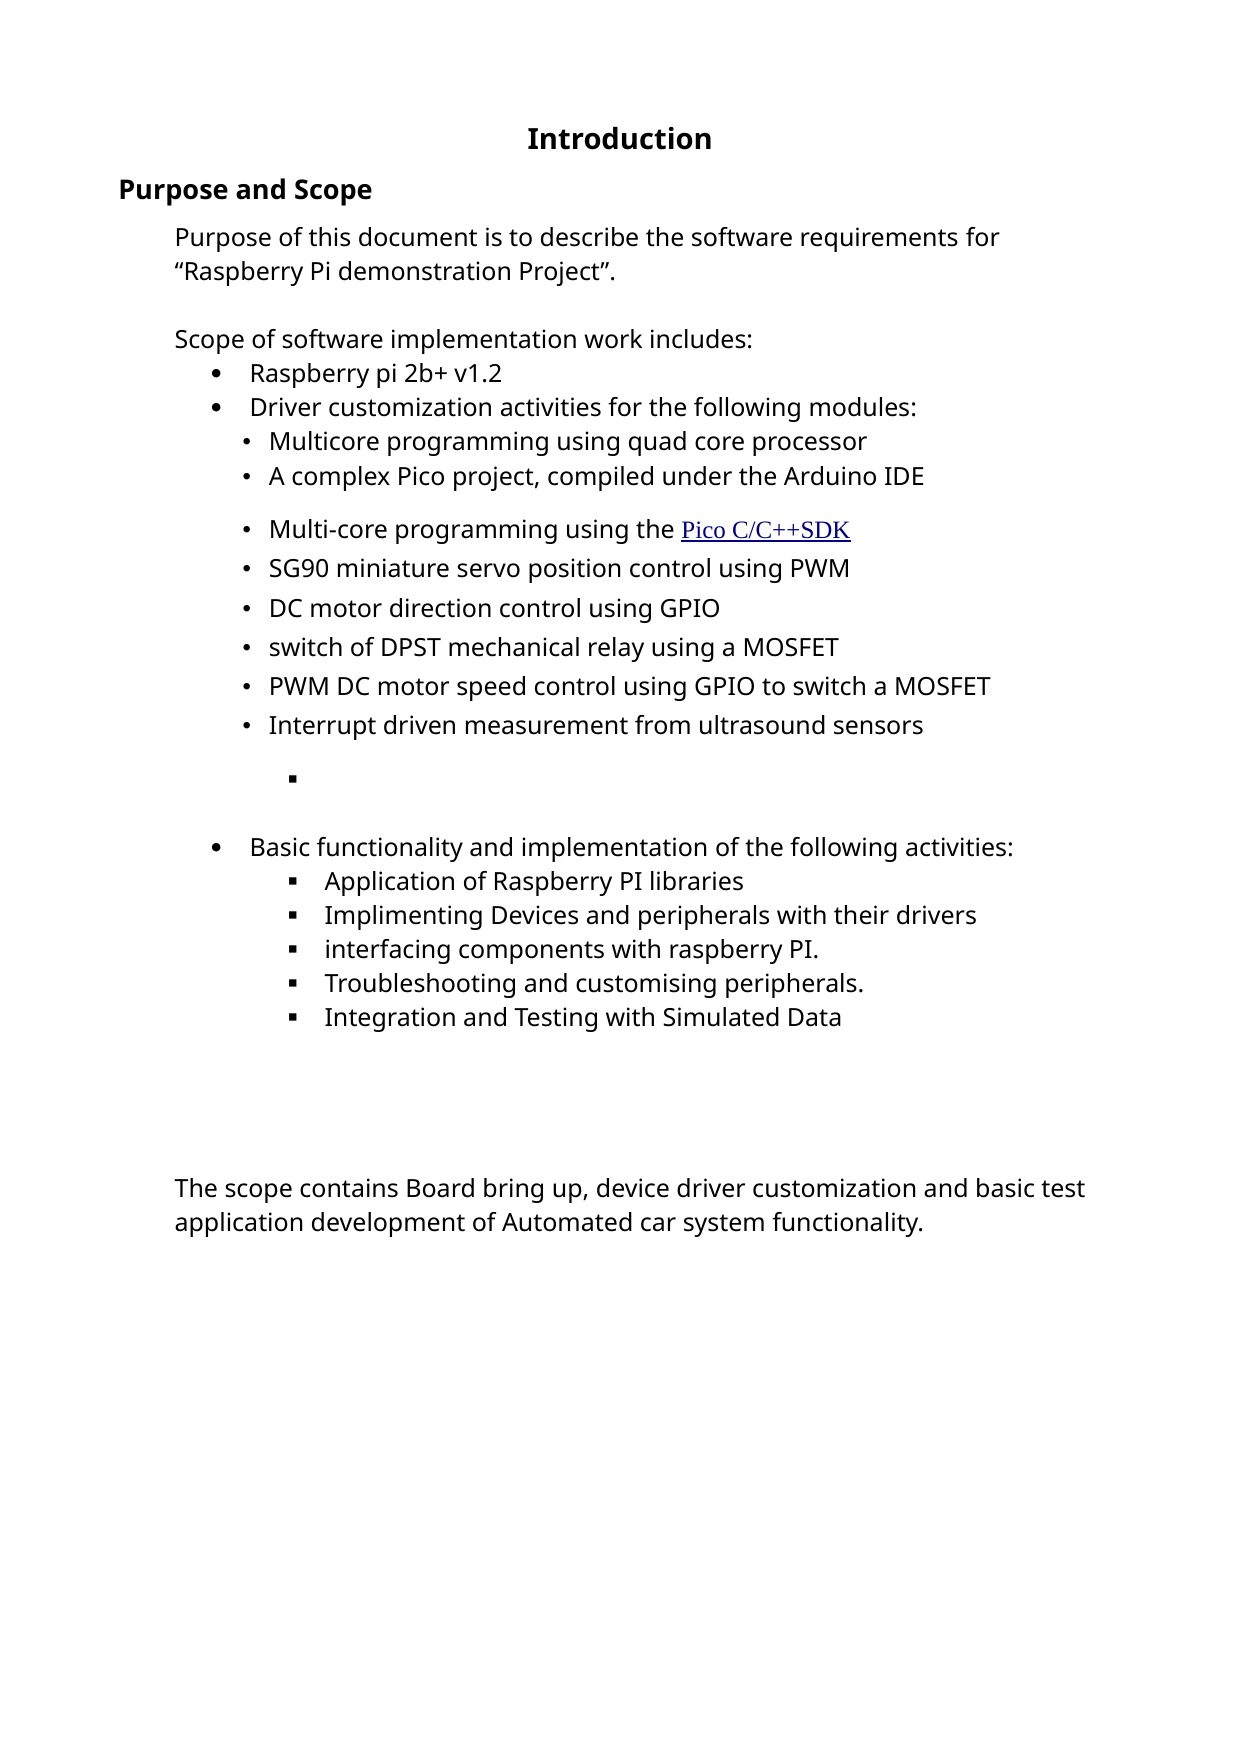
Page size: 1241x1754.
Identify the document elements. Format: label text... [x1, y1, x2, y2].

list Driver customization activities for the following modules: [212, 390, 1122, 424]
text Purpose of this document is to describe the software requirements for “Raspberry Pi demonstration Project”. [174, 220, 1122, 288]
text Scope of software implementation work includes: [174, 322, 1122, 356]
text The scope contains Board bring up, device driver customization and basic test application development of Automated car system functionality. [174, 1170, 1122, 1238]
list Application of Raspberry PI libraries [287, 864, 1122, 898]
list PWM DC motor speed control using GPIO to switch a MOSFET [195, 668, 1122, 703]
list Troubleshooting and customising peripherals. [287, 966, 1122, 1000]
list SG90 miniature servo position control using PWM [195, 551, 1122, 585]
list Multi-core programming using the Pico C/C++SDK [195, 512, 1122, 546]
list Multicore programming using quad core processor [195, 424, 1122, 458]
list interfacing components with raspberry PI. [287, 932, 1122, 966]
list Interrupt driven measurement from ultrasound sensors [195, 708, 1122, 742]
list A complex Pico project, compiled under the Arduino IDE [195, 458, 1122, 492]
list Raspberry pi 2b+ v1.2 [212, 356, 1122, 390]
list Basic functionality and implementation of the following activities: [212, 829, 1122, 864]
list Integration and Testing with Simulated Data [287, 1000, 1122, 1034]
subtitle Purpose and Scope [118, 170, 1122, 207]
list switch of DPST mechanical relay using a MOSFET [195, 629, 1122, 663]
list Implimenting Devices and peripherals with their drivers [287, 898, 1122, 932]
list DC motor direction control using GPIO [195, 590, 1122, 624]
subtitle Introduction [118, 118, 1122, 158]
